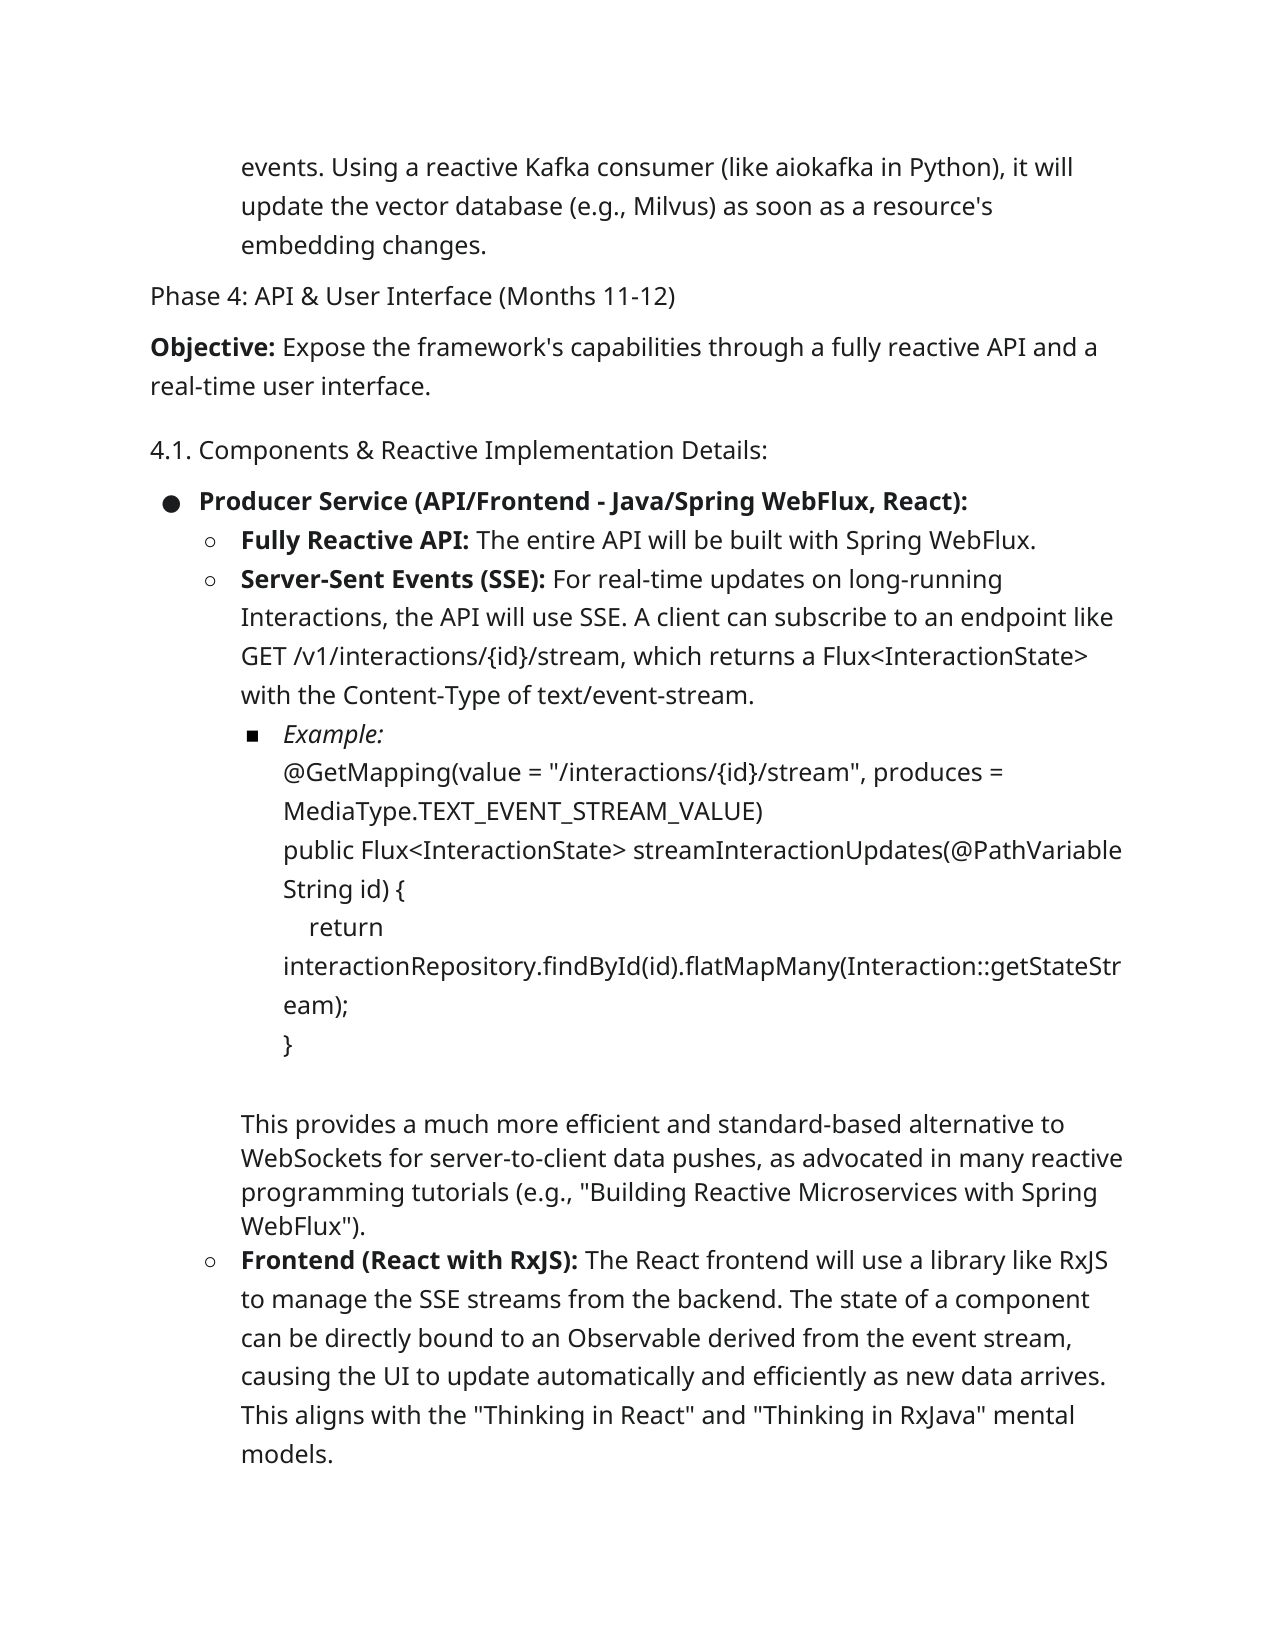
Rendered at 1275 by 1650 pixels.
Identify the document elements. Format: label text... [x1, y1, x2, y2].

subtitle 4.1. Components & Reactive Implementation Details: [150, 432, 1125, 467]
list Fully Reactive API: The entire API will be built with Spring WebFlux. [203, 522, 1125, 557]
list Frontend (React with RxJS): The React frontend will use a library like RxJS to manage the SSE streams from the backend. The state of a component can be directly bound to an Observable derived from the event stream, causing the UI to update automatically and efficiently as new data arrives. This aligns with the "Thinking in React" and "Thinking in RxJava" mental models. [203, 1243, 1125, 1471]
subtitle Phase 4: API & User Interface (Months 11-12) [150, 279, 1125, 313]
text Objective: Expose the framework's capabilities through a fully reactive API and a real-time user interface. [150, 330, 1125, 403]
list Server-Sent Events (SSE): For real-time updates on long-running Interactions, the API will use SSE. A client can subscribe to an endpoint like GET /v1/interactions/{id}/stream, which returns a Flux<InteractionState> with the Content-Type of text/event-stream. [203, 561, 1125, 712]
list events. Using a reactive Kafka consumer (like aiokafka in Python), it will update the vector database (e.g., Milvus) as soon as a resource's embedding changes. [203, 150, 1125, 262]
list Producer Service (API/Frontend - Java/Spring WebFlux, React): [161, 484, 1125, 518]
list Example: @GetMapping(value = "/interactions/{id}/stream", produces = MediaType.TEXT_EVENT_STREAM_VALUE) public Flux<InteractionState> streamInteractionUpdates(@PathVariable String id) { return interactionRepository.findById(id).flatMapMany(Interaction::getStateStream); } [245, 716, 1125, 1090]
text This provides a much more efficient and standard-based alternative to WebSockets for server-to-client data pushes, as advocated in many reactive programming tutorials (e.g., "Building Reactive Microservices with Spring WebFlux"). [241, 1106, 1125, 1243]
